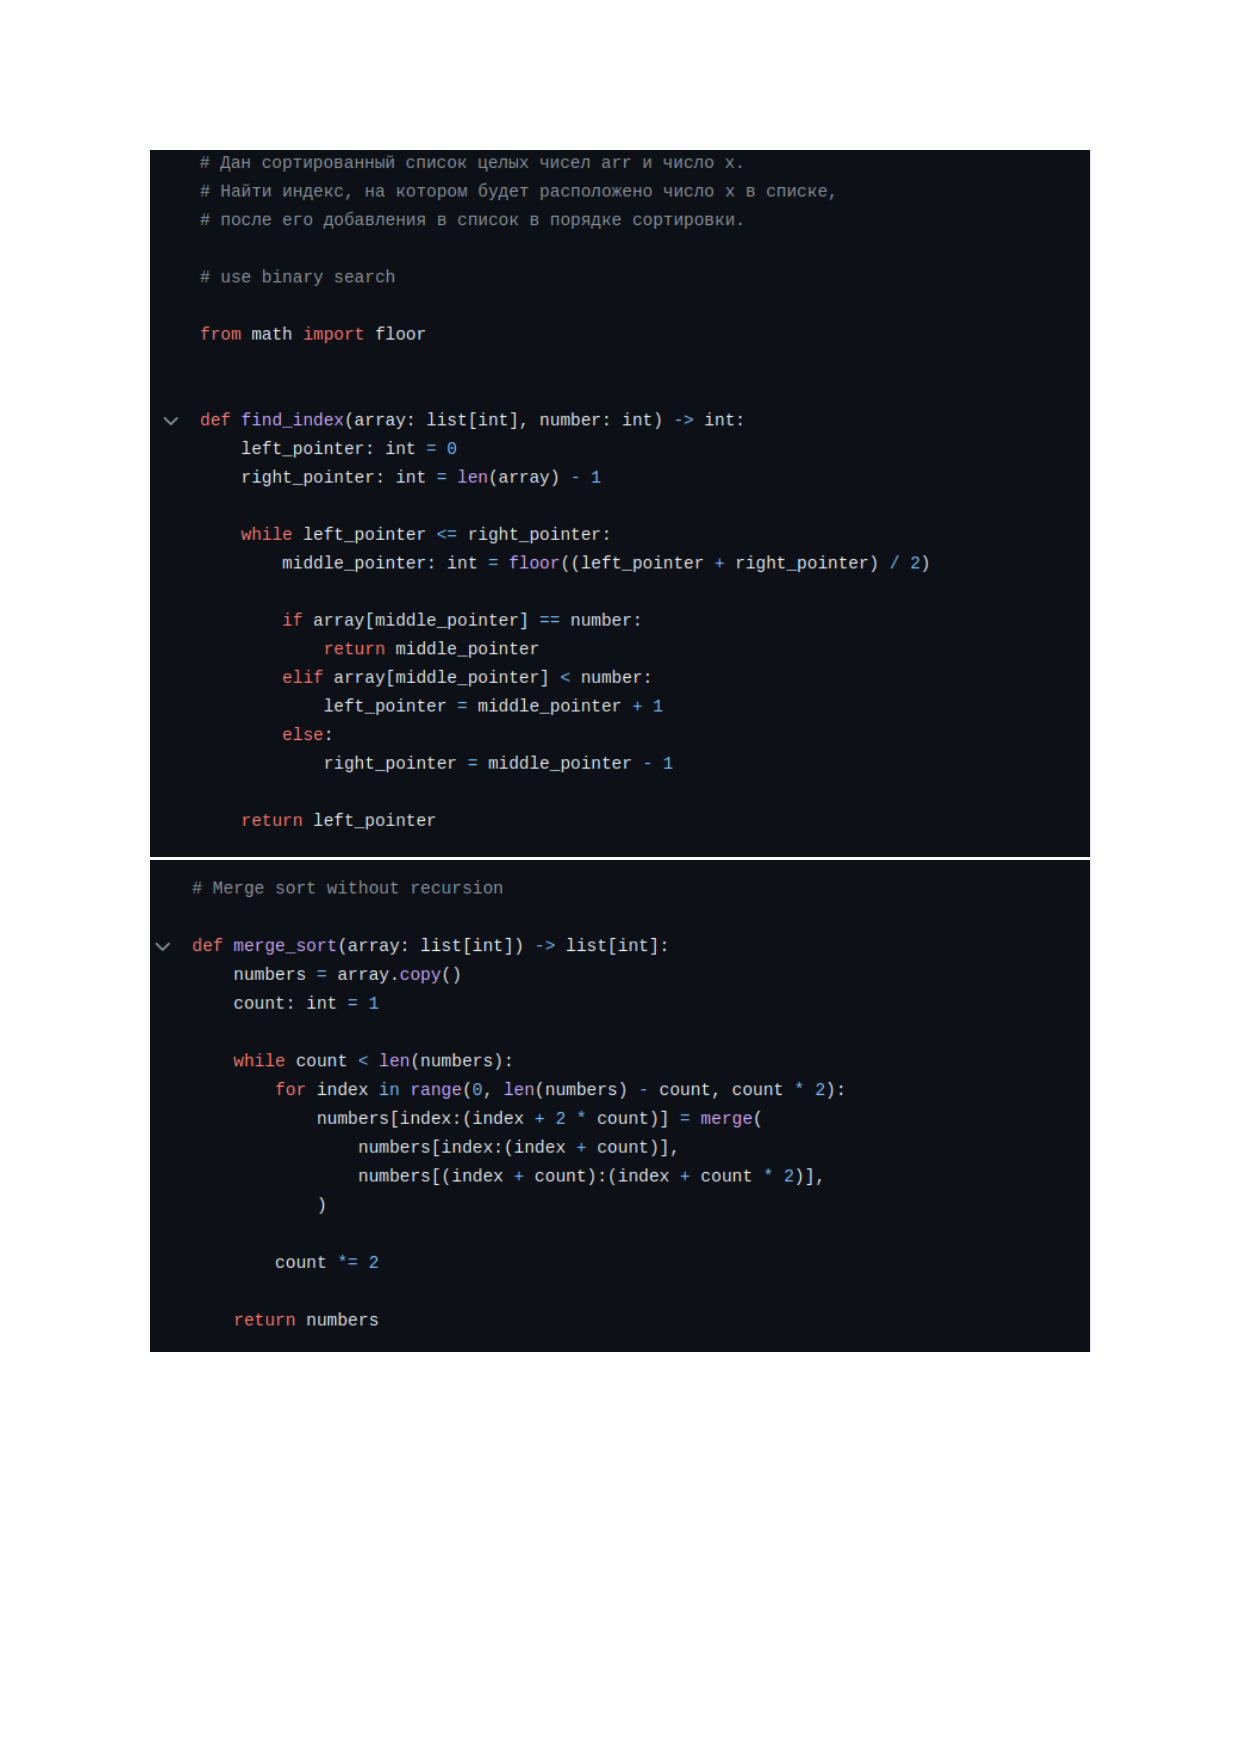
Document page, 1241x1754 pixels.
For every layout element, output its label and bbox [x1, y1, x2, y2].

picture [150, 860, 1091, 1352]
picture [150, 150, 1091, 857]
